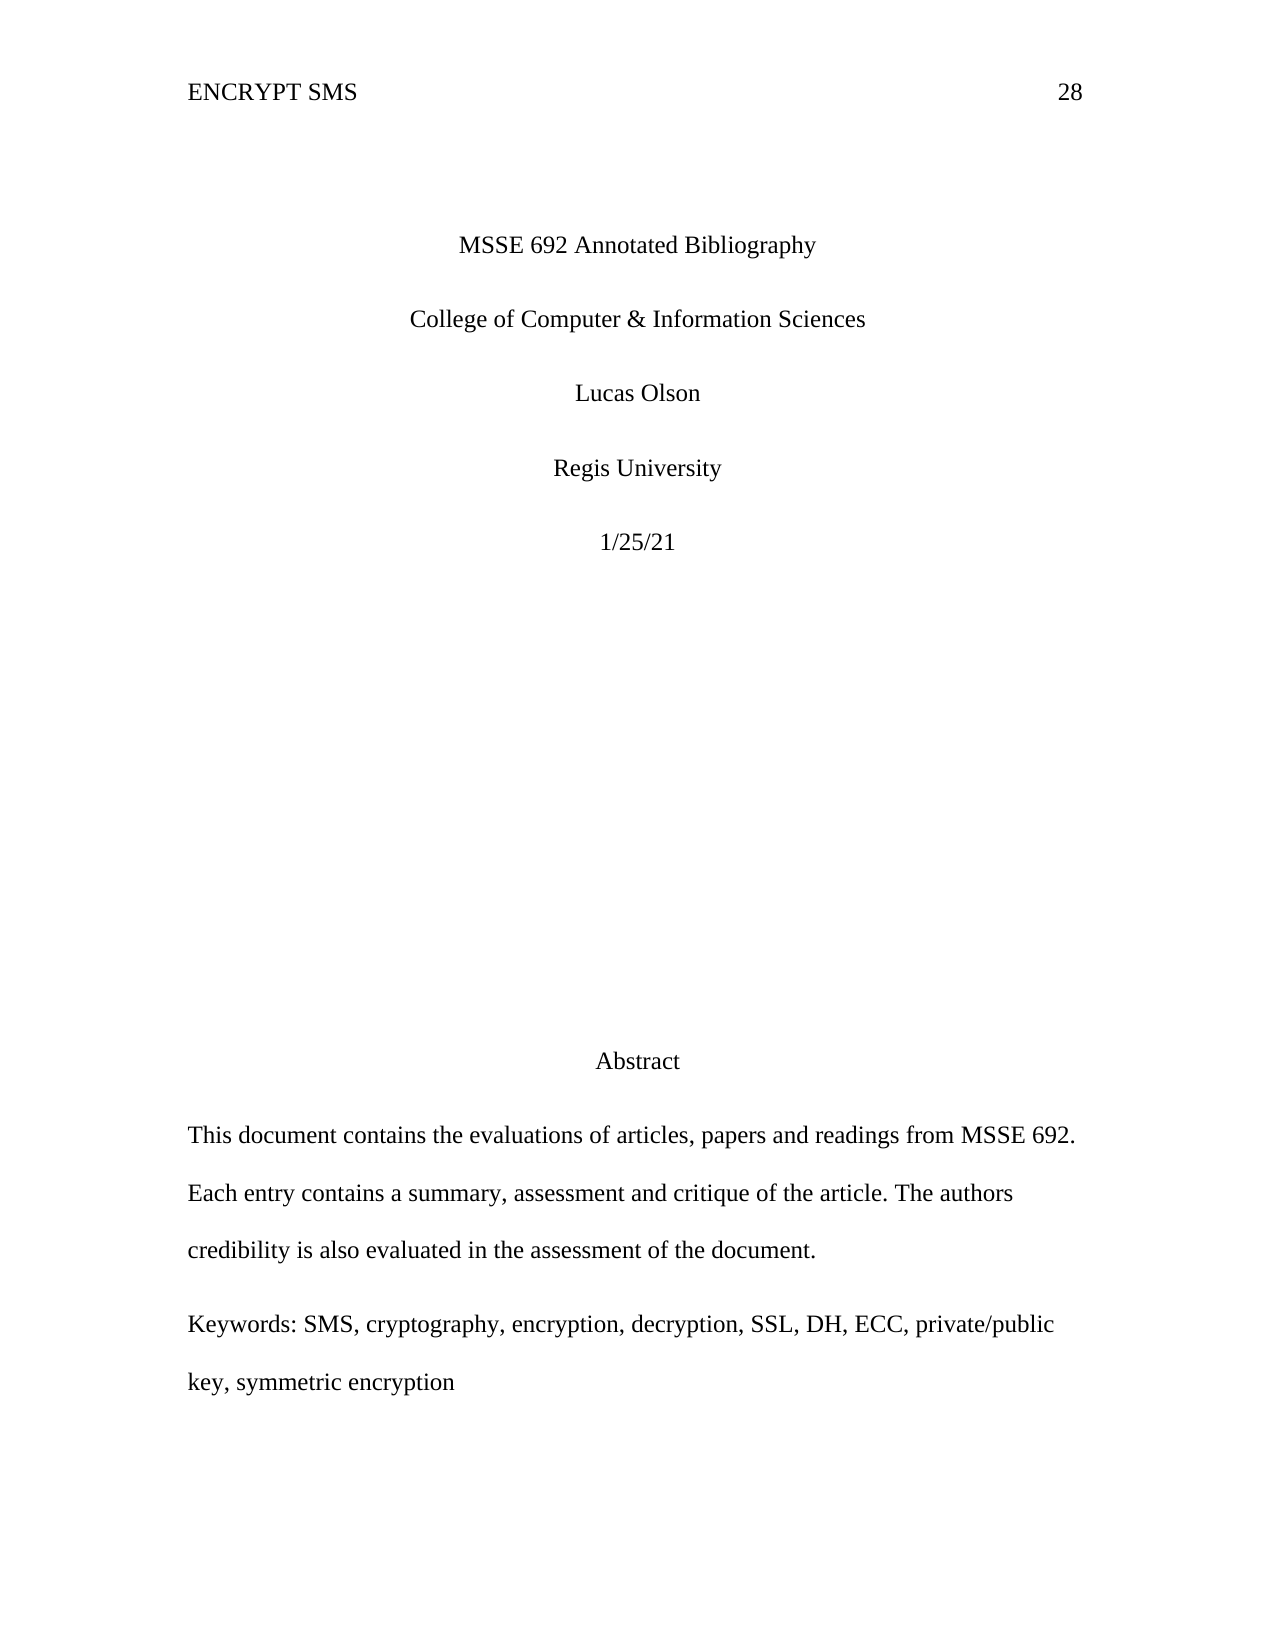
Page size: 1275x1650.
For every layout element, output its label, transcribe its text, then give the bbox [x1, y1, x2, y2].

text Regis University [187, 453, 1087, 481]
text 1/25/21 [187, 527, 1087, 556]
text This document contains the evaluations of articles, papers and readings from MSSE 692. Each entry contains a summary, assessment and critique of the article. The authors credibility is also evaluated in the assessment of the document. [187, 1120, 1087, 1264]
subtitle MSSE 692 Annotated Bibliography [187, 230, 1087, 259]
text Lucas Olson [187, 378, 1087, 407]
text Abstract [187, 1046, 1087, 1075]
text Keywords: SMS, cryptography, encryption, decryption, SSL, DH, ECC, private/public key, symmetric encryption [187, 1309, 1087, 1396]
text College of Computer & Information Sciences [187, 304, 1087, 333]
